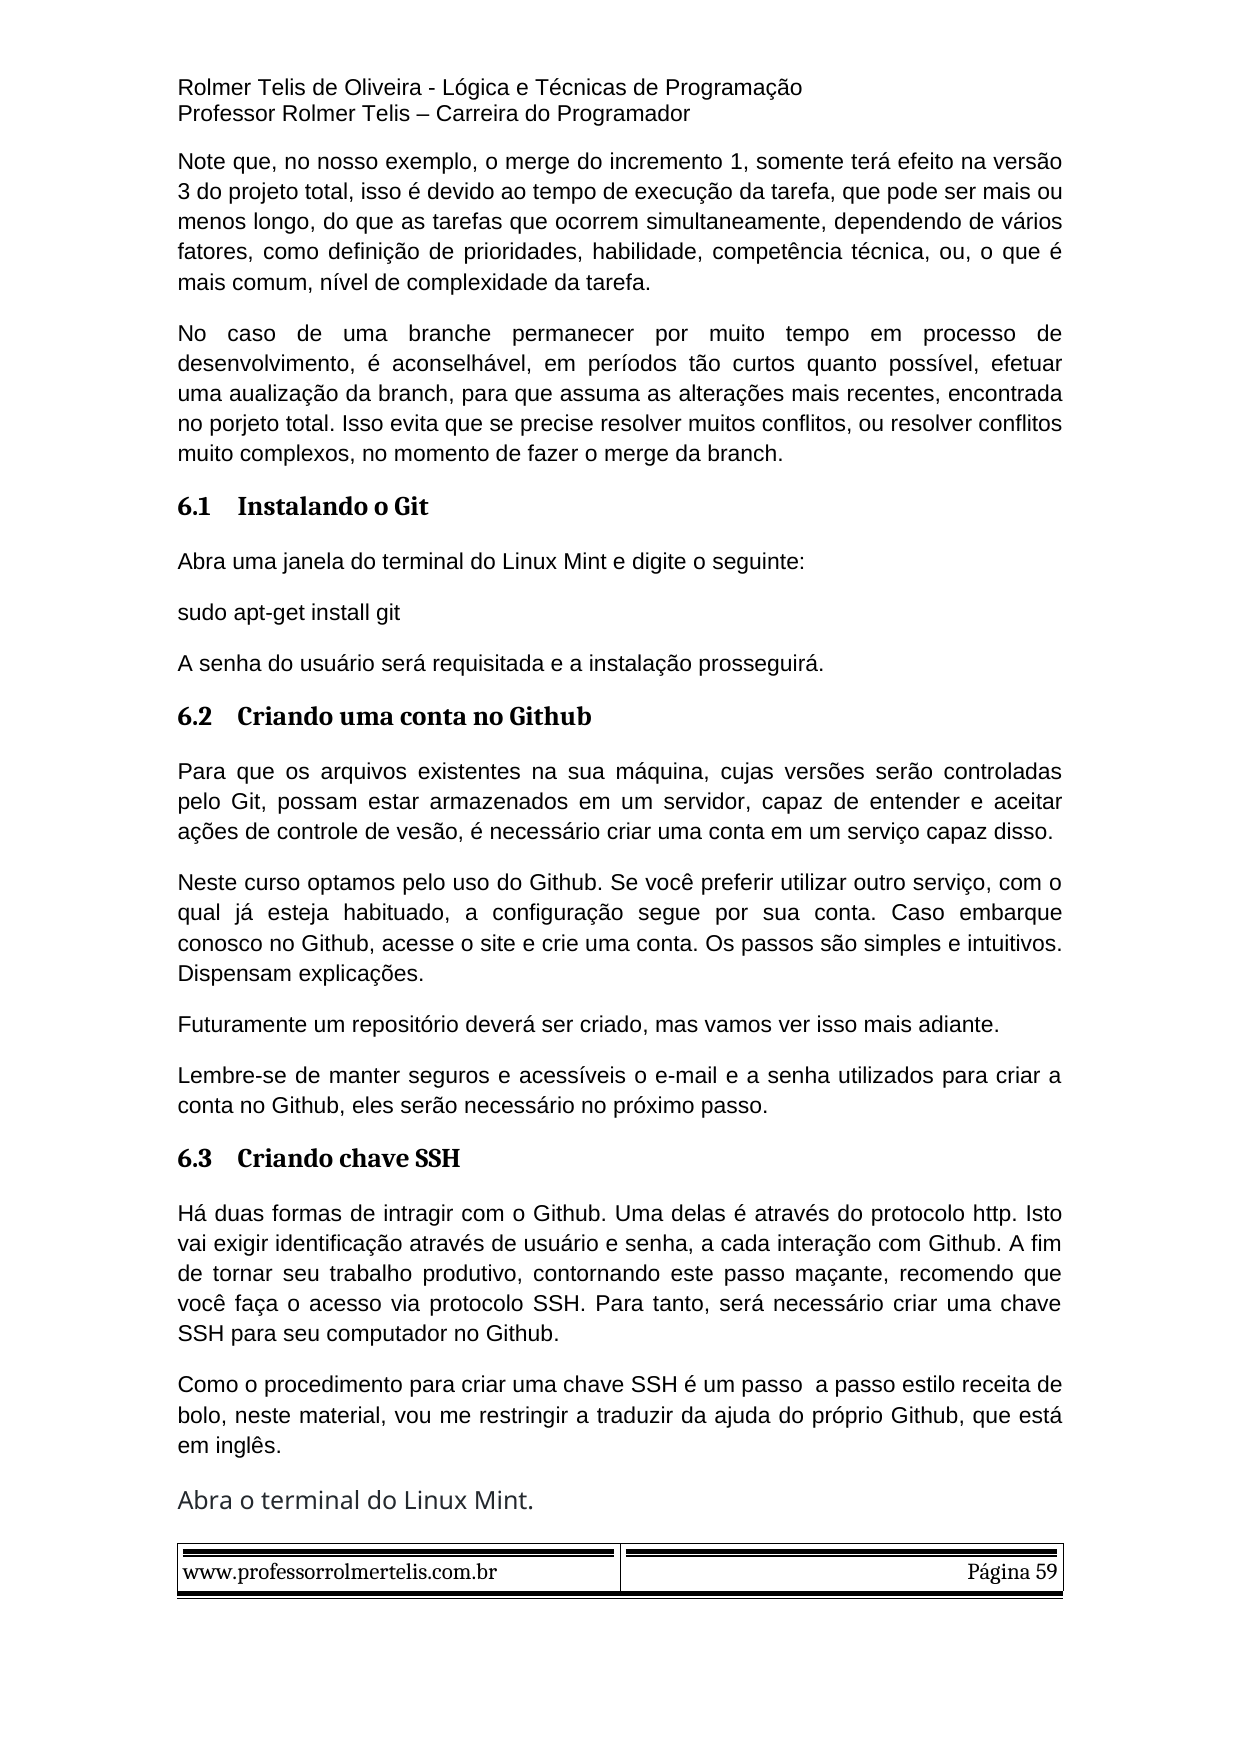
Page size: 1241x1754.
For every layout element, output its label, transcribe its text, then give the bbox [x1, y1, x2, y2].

text Neste curso optamos pelo uso do Github. Se você preferir utilizar outro serviço, com o qual já esteja habituado, a configuração segue por sua conta. Caso embarque conosco no Github, acesse o site e crie uma conta. Os passos são simples e intuitivos. Dispensam explicações. [177, 869, 1063, 986]
text A senha do usuário será requisitada e a instalação prosseguirá. [177, 650, 1063, 676]
text Lembre-se de manter seguros e acessíveis o e-mail e a senha utilizados para criar a conta no Github, eles serão necessário no próximo passo. [177, 1062, 1063, 1118]
subtitle Criando uma conta no Github [177, 701, 1063, 732]
text Note que, no nosso exemplo, o merge do incremento 1, somente terá efeito na versão 3 do projeto total, isso é devido ao tempo de execução da tarefa, que pode ser mais ou menos longo, do que as tarefas que ocorrem simultaneamente, dependendo de vários fatores, como definição de prioridades, habilidade, competência técnica, ou, o que é mais comum, nível de complexidade da tarefa. [177, 148, 1063, 295]
text Futuramente um repositório deverá ser criado, mas vamos ver isso mais adiante. [177, 1011, 1063, 1037]
subtitle Criando chave SSH [177, 1143, 1063, 1174]
text Abra o terminal do Linux Mint. [177, 1483, 1063, 1517]
text Abra uma janela do terminal do Linux Mint e digite o seguinte: [177, 548, 1063, 574]
subtitle Instalando o Git [177, 491, 1063, 522]
text Para que os arquivos existentes na sua máquina, cujas versões serão controladas pelo Git, possam estar armazenados em um servidor, capaz de entender e aceitar ações de controle de vesão, é necessário criar uma conta em um serviço capaz disso. [177, 758, 1063, 844]
text Há duas formas de intragir com o Github. Uma delas é através do protocolo http. Isto vai exigir identificação através de usuário e senha, a cada interação com Github. A fim de tornar seu trabalho produtivo, contornando este passo maçante, recomendo que você faça o acesso via protocolo SSH. Para tanto, será necessário criar uma chave SSH para seu computador no Github. [177, 1199, 1063, 1347]
text No caso de uma branche permanecer por muito tempo em processo de desenvolvimento, é aconselhável, em períodos tão curtos quanto possível, efetuar uma aualização da branch, para que assuma as alterações mais recentes, encontrada no porjeto total. Isso evita que se precise resolver muitos conflitos, ou resolver conflitos muito complexos, no momento de fazer o merge da branch. [177, 319, 1063, 467]
text Como o procedimento para criar uma chave SSH é um passo a passo estilo receita de bolo, neste material, vou me restringir a traduzir da ajuda do próprio Github, que está em inglês. [177, 1371, 1063, 1458]
text sudo apt-get install git [177, 599, 1063, 625]
